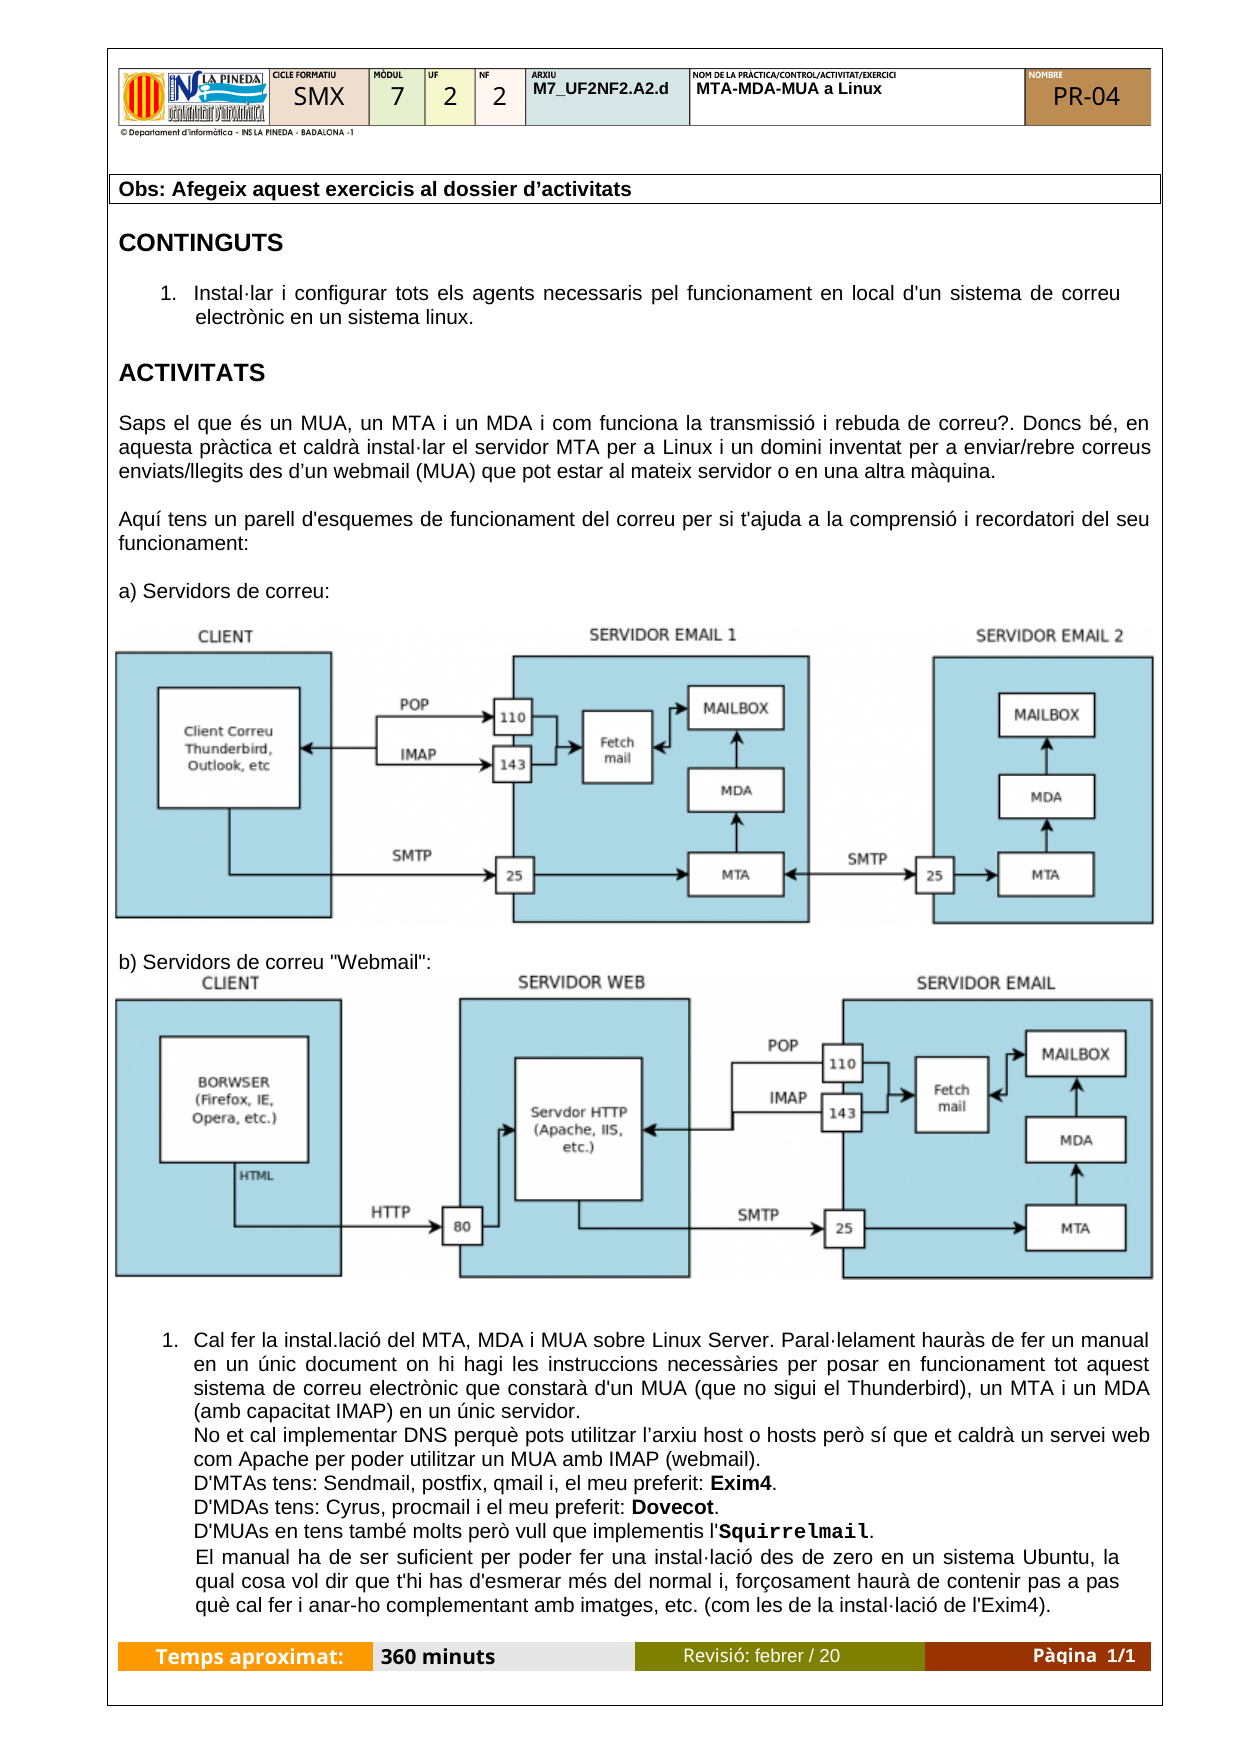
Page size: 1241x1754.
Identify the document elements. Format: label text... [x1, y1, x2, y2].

list D'MUAs en tens també molts però vull que implementis l'Squirrelmail. [156, 1519, 1151, 1545]
text Saps el que és un MUA, un MTA i un MDA i com funciona la transmissió i rebuda de correu?. Doncs bé, en aquesta pràctica et caldrà instal·lar el servidor MTA per a Linux i un domini inventat per a enviar/rebre correus enviats/llegits des d’un webmail (MUA) que pot estar al mateix servidor o en una altra màquina. [118, 411, 1151, 483]
list D'MTAs tens: Sendmail, postfix, qmail i, el meu preferit: Exim4. [156, 1471, 1151, 1495]
text Aquí tens un parell d'esquemes de funcionament del correu per si t'ajuda a la comprensió i recordatori del seu funcionament: [118, 507, 1151, 554]
picture [118, 68, 1152, 137]
subtitle CONTINGUTS [118, 228, 1151, 257]
text b) Servidors de correu "Webmail": [118, 950, 1151, 973]
list D'MDAs tens: Cyrus, procmail i el meu preferit: Dovecot. [156, 1495, 1151, 1519]
text a) Servidors de correu: [118, 578, 1151, 602]
picture [115, 973, 1155, 1280]
subtitle ACTIVITATS [118, 358, 1151, 387]
list Cal fer la instal.lació del MTA, MDA i MUA sobre Linux Server. Paral·lelament hauràs de fer un manual en un únic document on hi hagi les instruccions necessàries per posar en funcionament tot aquest sistema de correu electrònic que constarà d'un MUA (que no sigui el Thunderbird), un MTA i un MDA (amb capacitat IMAP) en un únic servidor. [156, 1327, 1151, 1423]
text Obs: Afegeix aquest exercicis al dossier d’activitats [110, 175, 1160, 203]
list Instal·lar i configurar tots els agents necessaris pel funcionament en local d'un sistema de correu electrònic en un sistema linux. [160, 281, 1122, 329]
picture [115, 626, 1155, 926]
list No et cal implementar DNS perquè pots utilitzar l’arxiu host o hosts però sí que et caldrà un servei web com Apache per poder utilitzar un MUA amb IMAP (webmail). [156, 1423, 1151, 1471]
list El manual ha de ser suficient per poder fer una instal·lació des de zero en un sistema Ubuntu, la qual cosa vol dir que t'hi has d'esmerar més del normal i, forçosament haurà de contenir pas a pas què cal fer i anar-ho complementant amb imatges, etc. (com les de la instal·lació de l'Exim4). [160, 1545, 1122, 1617]
